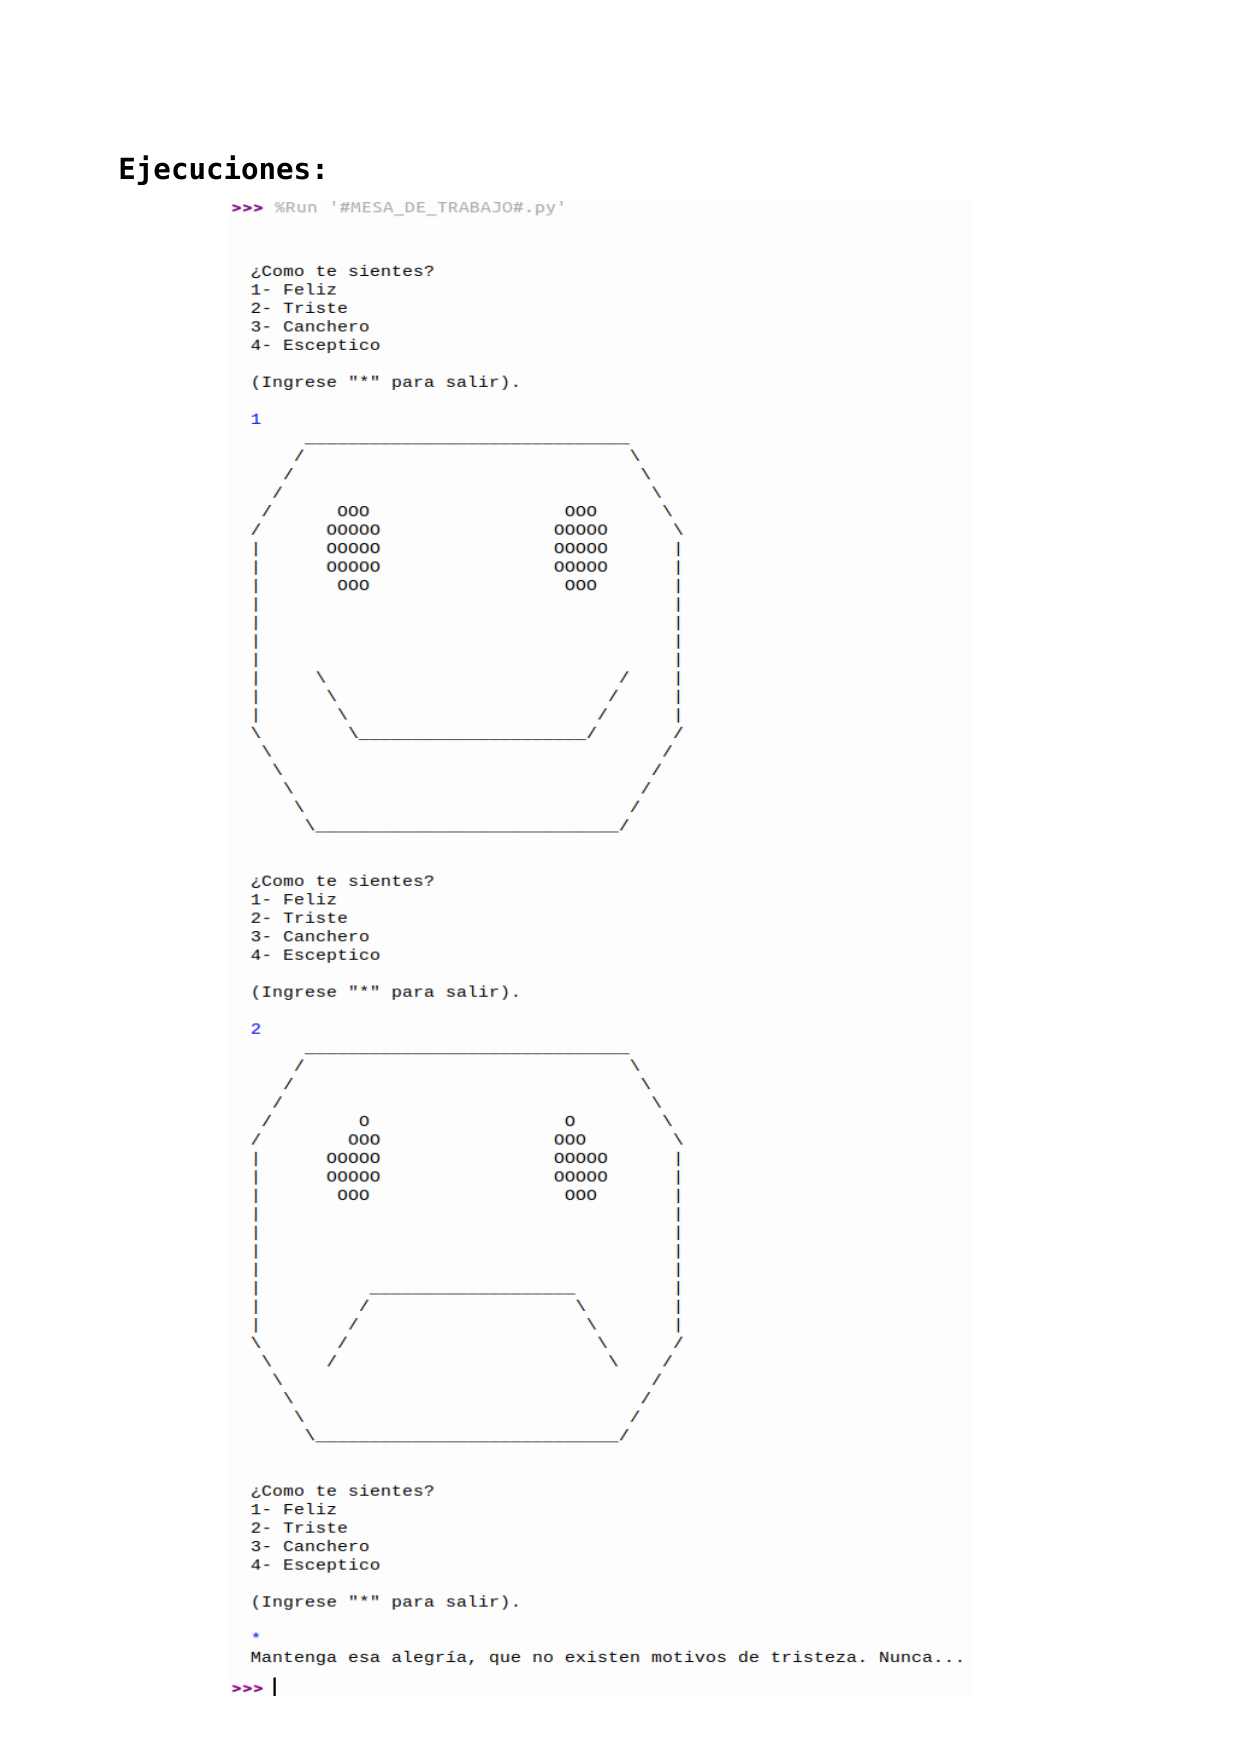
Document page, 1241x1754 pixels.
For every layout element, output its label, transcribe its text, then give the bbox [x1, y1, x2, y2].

text Ejecuciones: [118, 152, 1122, 186]
picture [229, 198, 974, 1697]
